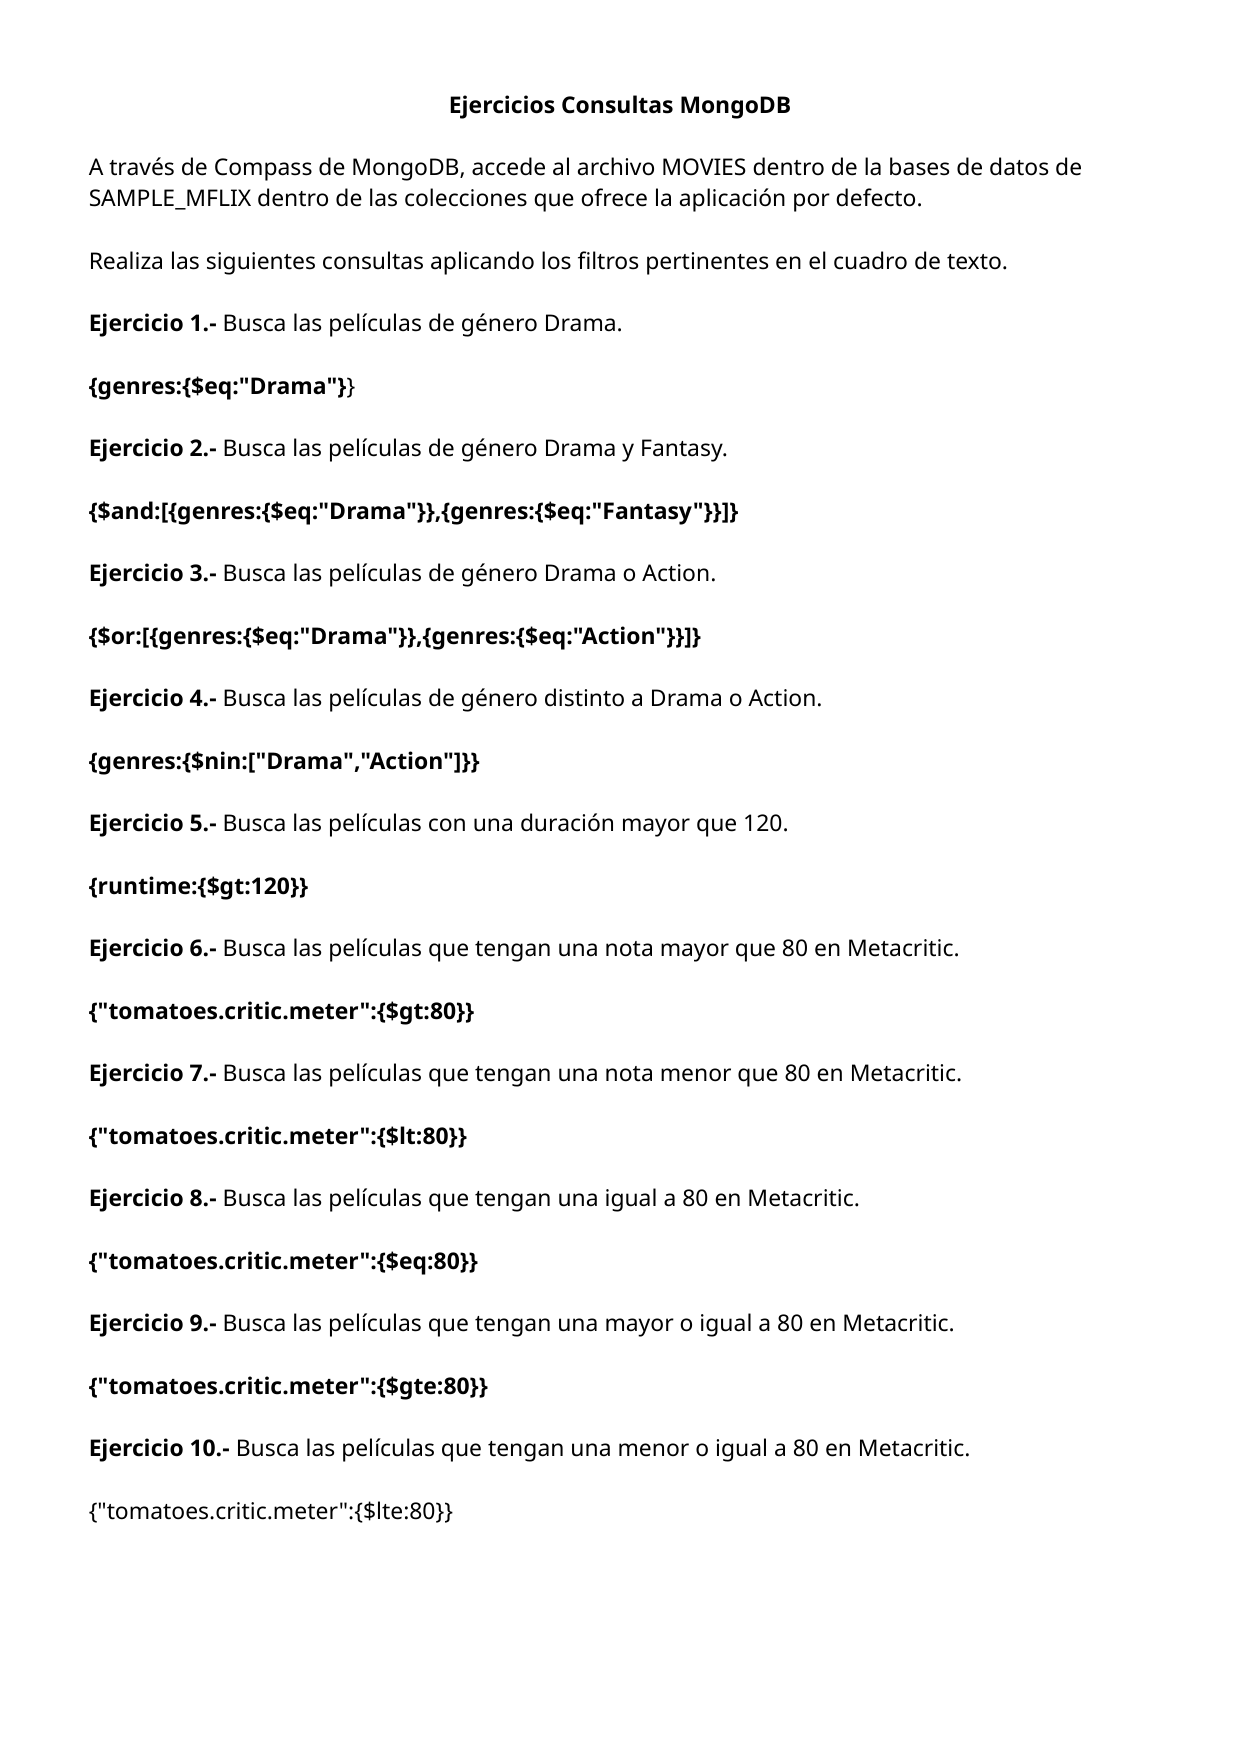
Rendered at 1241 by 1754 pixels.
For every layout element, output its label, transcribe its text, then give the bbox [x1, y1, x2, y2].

text A través de Compass de MongoDB, accede al archivo MOVIES dentro de la bases de datos de SAMPLE_MFLIX dentro de las colecciones que ofrece la aplicación por defecto. [88, 151, 1152, 213]
text {$and:[{genres:{$eq:"Drama"}},{genres:{$eq:"Fantasy"}}]} [88, 495, 1152, 526]
text Ejercicios Consultas MongoDB [88, 88, 1152, 120]
text {"tomatoes.critic.meter":{$gt:80}} [88, 995, 1152, 1026]
text Ejercicio 5.- Busca las películas con una duración mayor que 120. [88, 807, 1152, 838]
text Ejercicio 6.- Busca las películas que tengan una nota mayor que 80 en Metacritic. [88, 932, 1152, 963]
text Ejercicio 3.- Busca las películas de género Drama o Action. [88, 557, 1152, 588]
text Ejercicio 4.- Busca las películas de género distinto a Drama o Action. [88, 682, 1152, 713]
text {genres:{$nin:["Drama","Action"]}} [88, 745, 1152, 776]
text Ejercicio 2.- Busca las películas de género Drama y Fantasy. [88, 432, 1152, 463]
text {"tomatoes.critic.meter":{$lte:80}} [88, 1495, 1152, 1526]
text Ejercicio 9.- Busca las películas que tengan una mayor o igual a 80 en Metacritic. [88, 1307, 1152, 1338]
text {genres:{$eq:"Drama"}} [88, 370, 1152, 401]
text {"tomatoes.critic.meter":{$eq:80}} [88, 1245, 1152, 1276]
text {"tomatoes.critic.meter":{$gte:80}} [88, 1370, 1152, 1401]
text Ejercicio 10.- Busca las películas que tengan una menor o igual a 80 en Metacritic. [88, 1432, 1152, 1463]
text Ejercicio 8.- Busca las películas que tengan una igual a 80 en Metacritic. [88, 1182, 1152, 1213]
text Realiza las siguientes consultas aplicando los filtros pertinentes en el cuadro de texto. [88, 245, 1152, 276]
text {$or:[{genres:{$eq:"Drama"}},{genres:{$eq:"Action"}}]} [88, 620, 1152, 651]
text {runtime:{$gt:120}} [88, 870, 1152, 901]
text {"tomatoes.critic.meter":{$lt:80}} [88, 1120, 1152, 1151]
text Ejercicio 7.- Busca las películas que tengan una nota menor que 80 en Metacritic. [88, 1057, 1152, 1088]
text Ejercicio 1.- Busca las películas de género Drama. [88, 307, 1152, 338]
